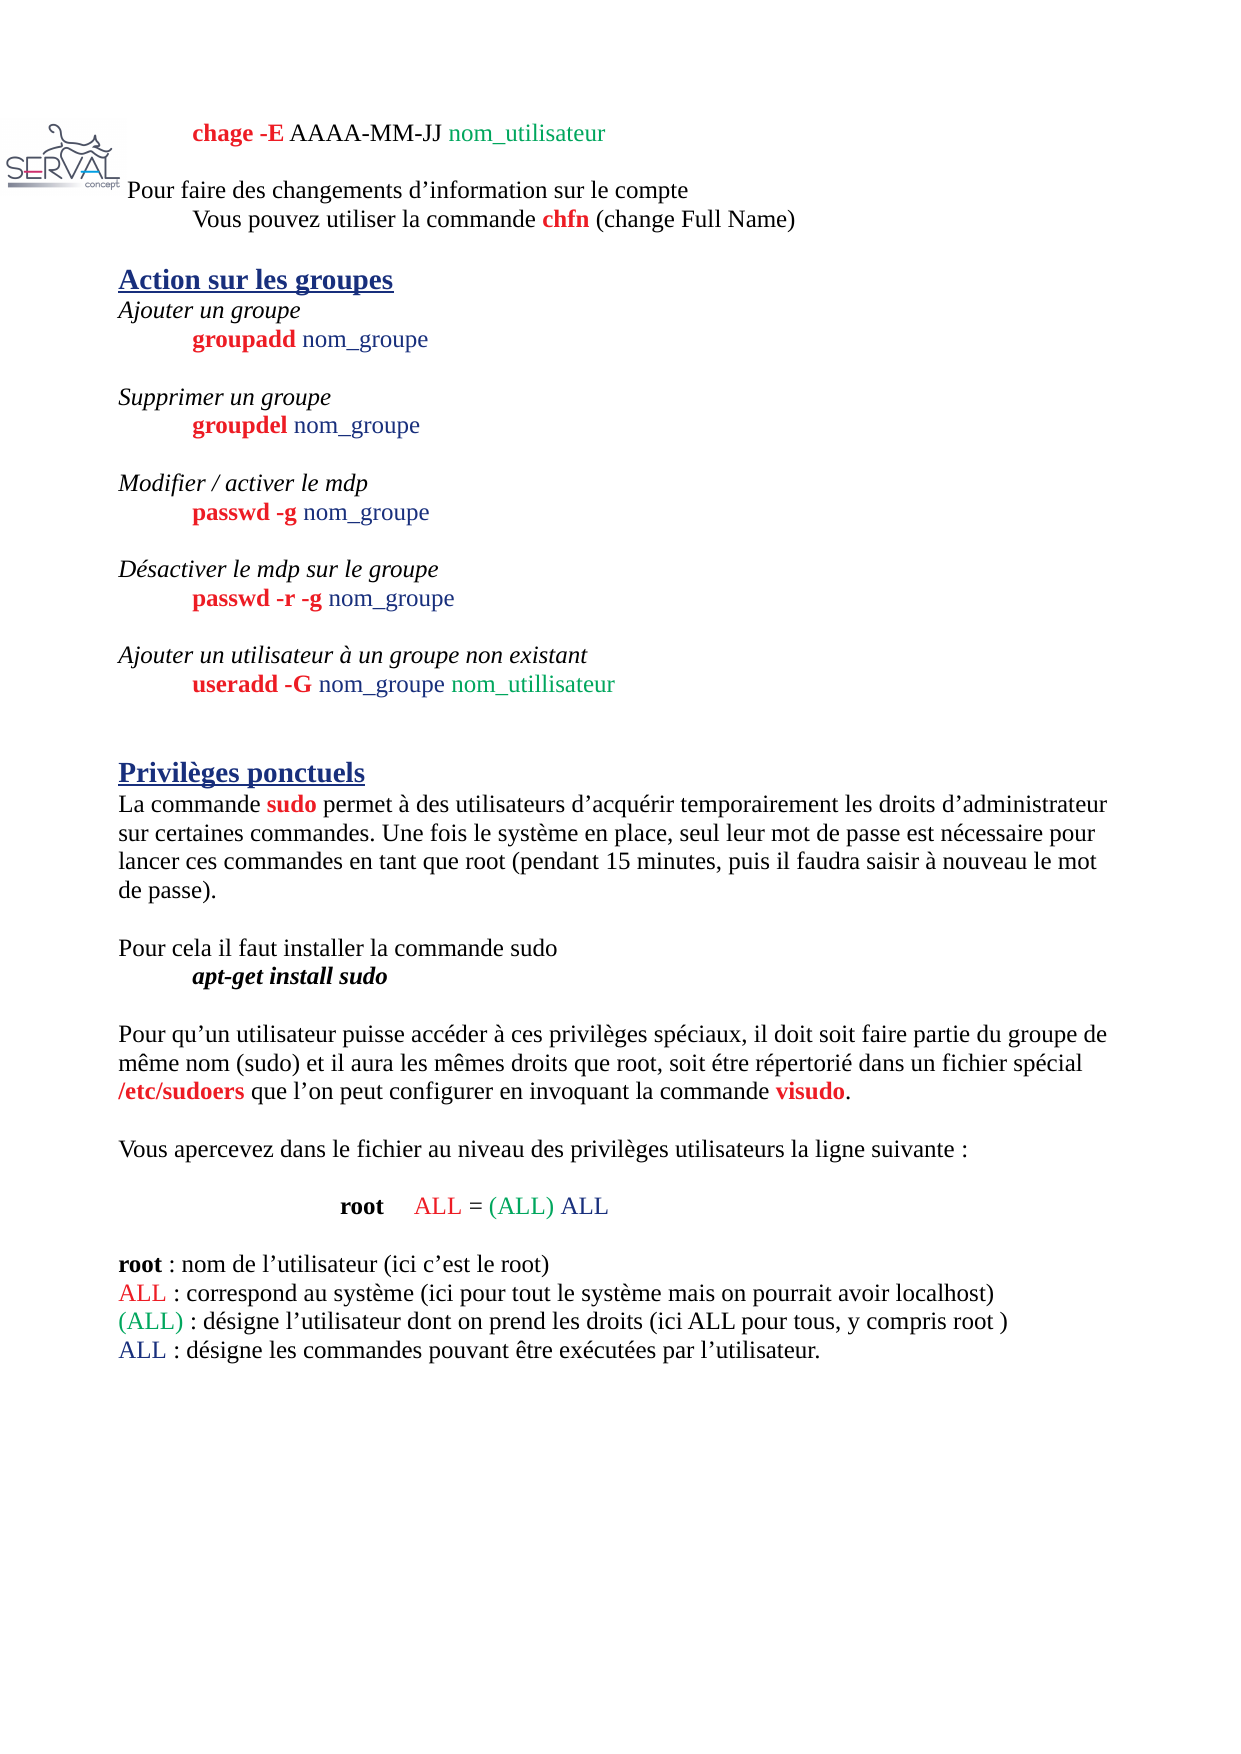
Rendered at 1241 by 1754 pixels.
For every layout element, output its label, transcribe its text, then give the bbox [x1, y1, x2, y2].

text (ALL) : désigne l’utilisateur dont on prend les droits (ici ALL pour tous, y compris root ) [118, 1306, 1122, 1335]
text apt-get install sudo [118, 961, 1122, 990]
text passwd -r -g nom_groupe [118, 583, 1122, 612]
text useradd -G nom_groupe nom_utillisateur [118, 669, 1122, 698]
picture [0, 118, 127, 196]
text root : nom de l’utilisateur (ici c’est le root) [118, 1249, 1122, 1278]
text groupadd nom_groupe [118, 324, 1122, 353]
text ALL : désigne les commandes pouvant être exécutées par l’utilisateur. [118, 1335, 1122, 1364]
text Action sur les groupes [118, 262, 1122, 295]
text Pour faire des changements d’information sur le compte [118, 176, 1122, 204]
text ALL : correspond au système (ici pour tout le système mais on pourrait avoir localhost) [118, 1278, 1122, 1306]
text Pour qu’un utilisateur puisse accéder à ces privilèges spéciaux, il doit soit faire partie du groupe de même nom (sudo) et il aura les mêmes droits que root, soit étre répertorié dans un fichier spécial /etc/sudoers que l’on peut configurer en invoquant la commande visudo. [118, 1019, 1122, 1105]
text passwd -g nom_groupe [118, 497, 1122, 525]
text Supprimer un groupe [118, 382, 1122, 410]
text Privilèges ponctuels [118, 755, 1122, 789]
text La commande sudo permet à des utilisateurs d’acquérir temporairement les droits d’administrateur sur certaines commandes. Une fois le système en place, seul leur mot de passe est nécessaire pour lancer ces commandes en tant que root (pendant 15 minutes, puis il faudra saisir à nouveau le mot de passe). [118, 789, 1122, 904]
text chage -E AAAA-MM-JJ nom_utilisateur [127, 118, 1122, 147]
text Ajouter un groupe [118, 295, 1122, 324]
text Ajouter un utilisateur à un groupe non existant [118, 640, 1122, 669]
text Vous pouvez utiliser la commande chfn (change Full Name) [118, 204, 1122, 233]
text root ALL = (ALL) ALL [118, 1191, 1122, 1220]
text Pour cela il faut installer la commande sudo [118, 933, 1122, 961]
text Vous apercevez dans le fichier au niveau des privilèges utilisateurs la ligne suivante : [118, 1134, 1122, 1163]
text groupdel nom_groupe [118, 410, 1122, 439]
text Désactiver le mdp sur le groupe [118, 554, 1122, 583]
text Modifier / activer le mdp [118, 468, 1122, 497]
